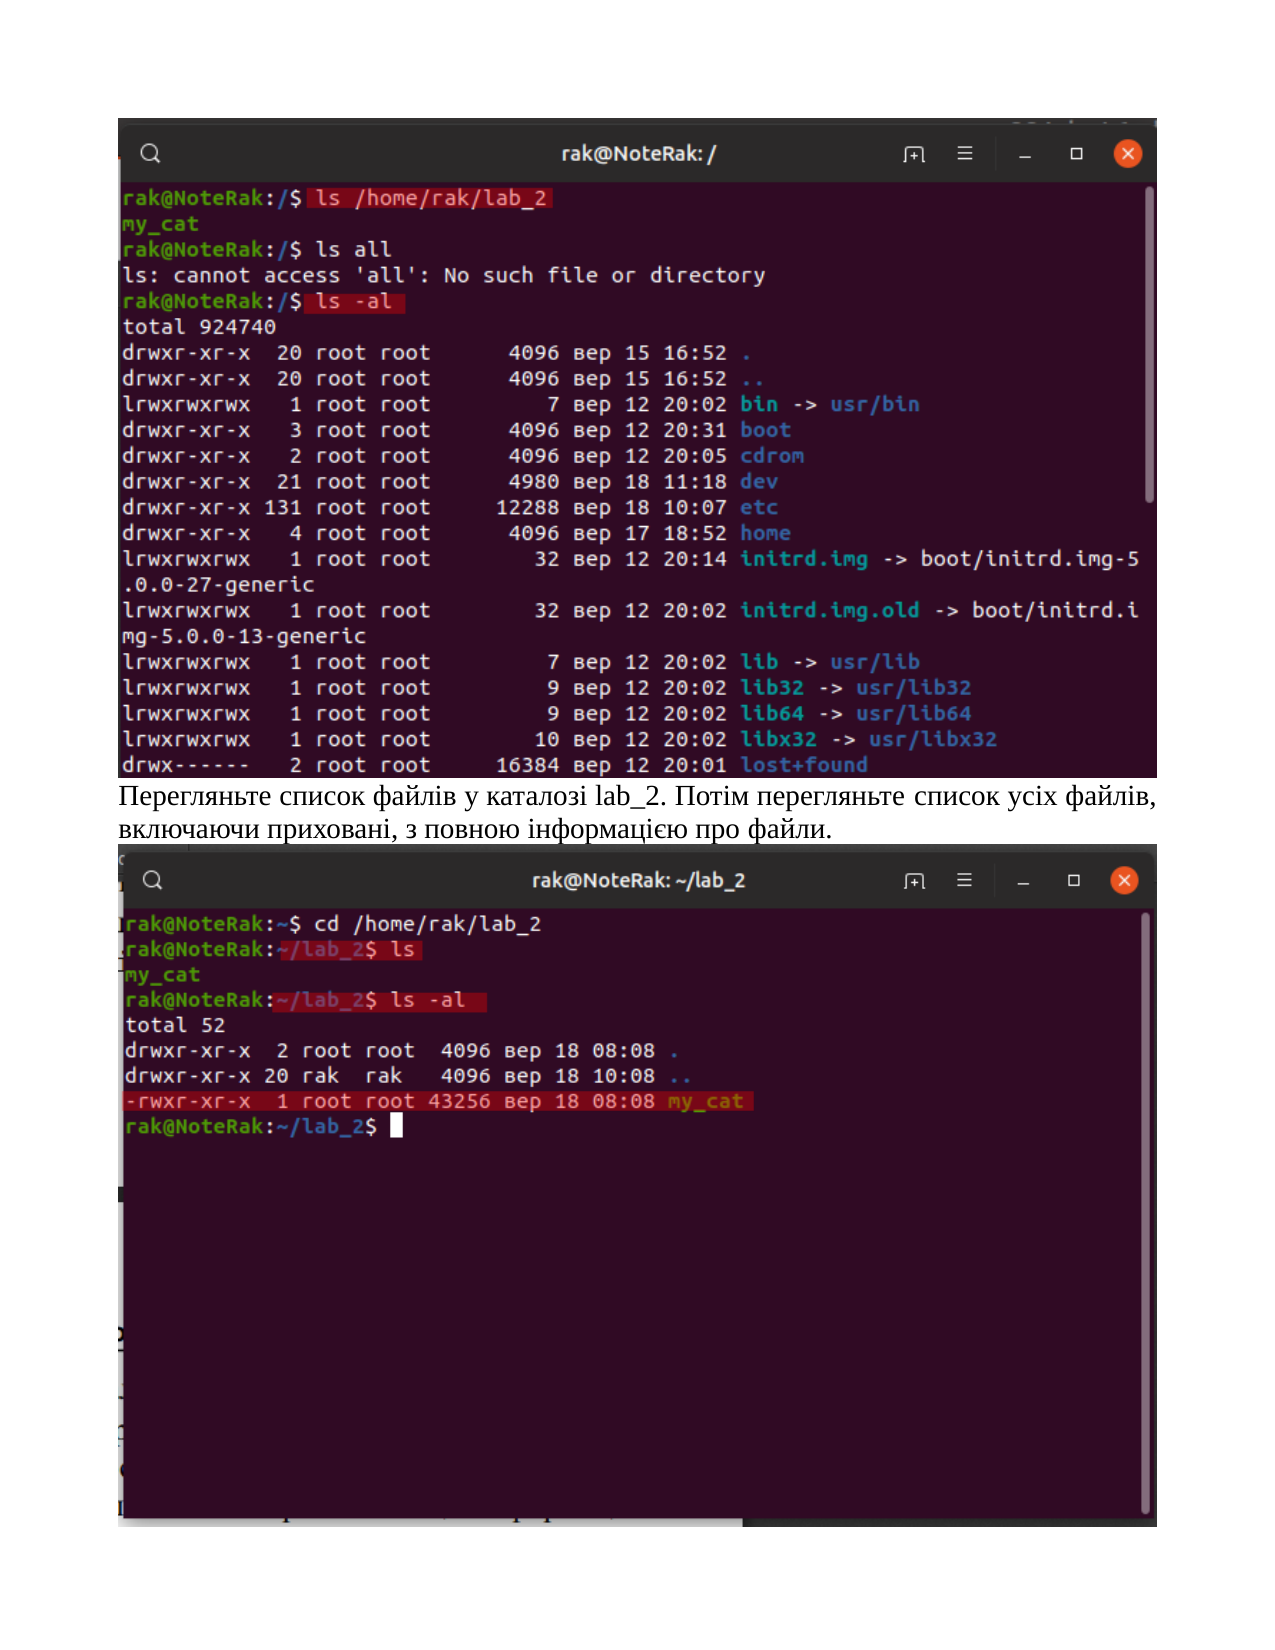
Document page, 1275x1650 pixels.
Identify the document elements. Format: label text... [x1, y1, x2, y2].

text Перегляньте список файлів у каталозі lab_2. Потім перегляньте список усіх файлів, включаючи приховані, з повною інформацією про файли. [118, 778, 1157, 844]
picture [118, 844, 1157, 1527]
picture [118, 118, 1157, 778]
